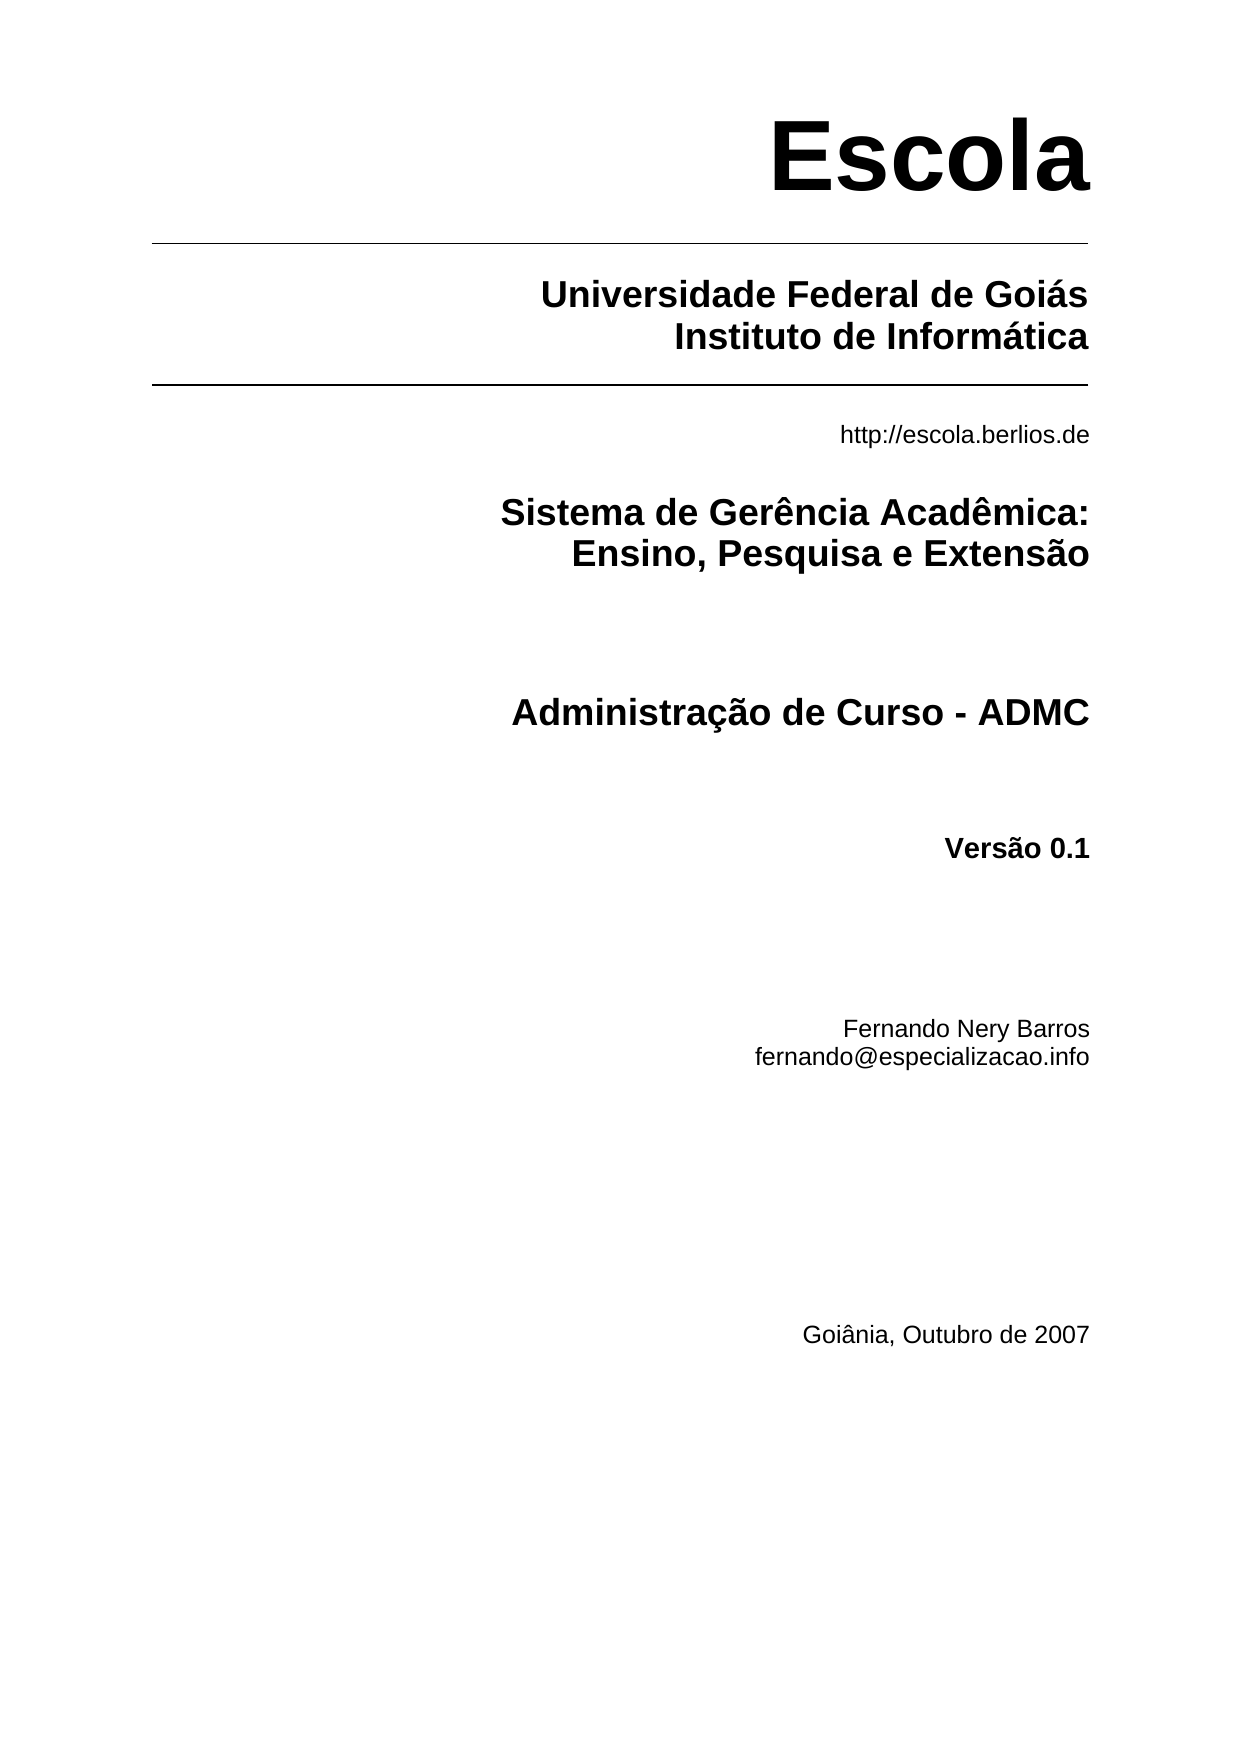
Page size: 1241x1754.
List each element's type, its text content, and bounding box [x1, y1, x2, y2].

text http://escola.berlios.de Sistema de Gerência Acadêmica: Ensino, Pesquisa e Extensão [150, 421, 1090, 575]
text Fernando Nery Barros fernando@especializacao.info [150, 1015, 1090, 1096]
text Goiânia, Outubro de 2007 [150, 1321, 1090, 1349]
text Administração de Curso - ADMC [150, 691, 1090, 733]
text Versão 0.1 [150, 832, 1090, 865]
